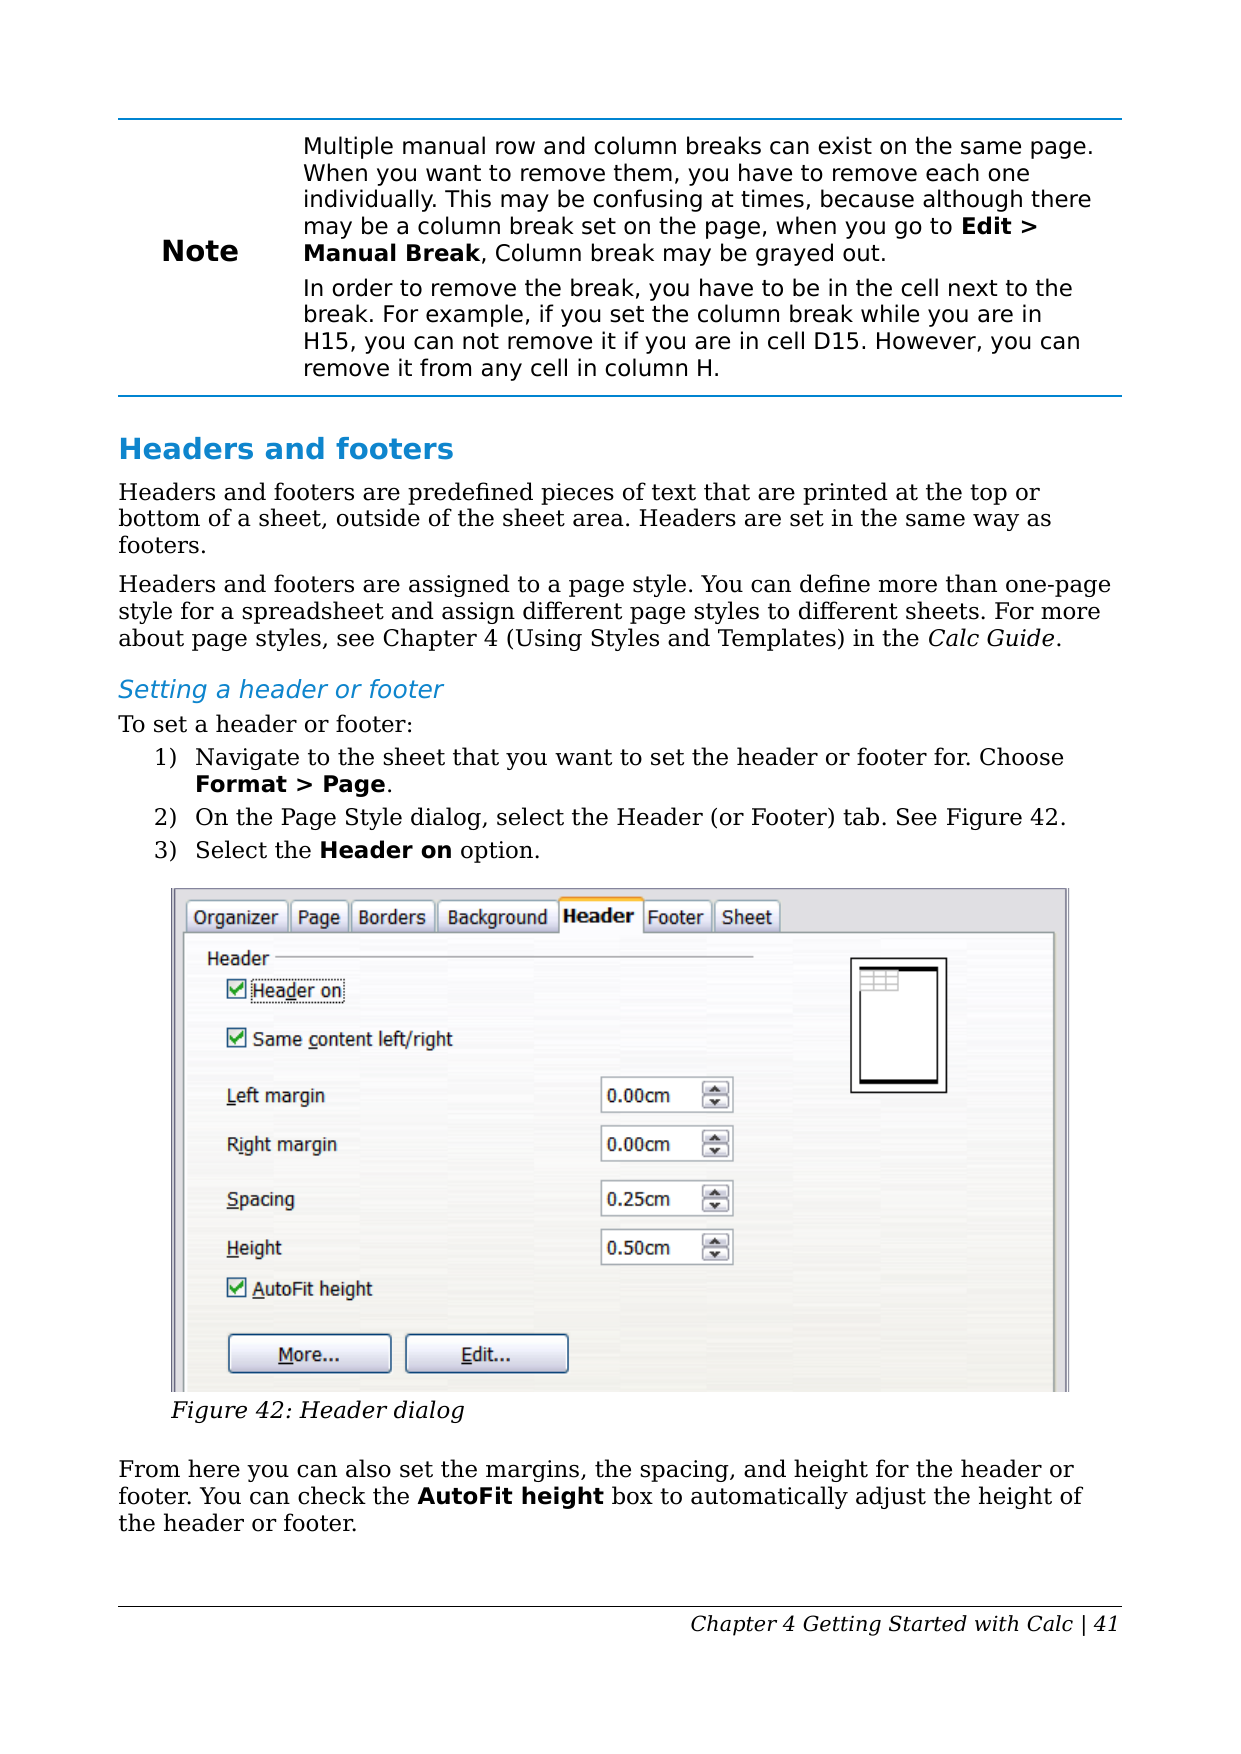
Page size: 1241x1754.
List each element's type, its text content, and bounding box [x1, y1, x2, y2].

text Figure : Header dialog [171, 1398, 1069, 1424]
subtitle Headers and footers [118, 433, 1122, 467]
text From here you can also set the margins, the spacing, and height for the header or footer. You can check the AutoFit height box to automatically adjust the height of the header or footer. [118, 1456, 1122, 1536]
text Headers and footers are assigned to a page style. You can define more than one-page style for a spreadsheet and assign different page styles to different sheets. For more about page styles, see Chapter 4 (Using Styles and Templates) in the Calc Guide. [118, 571, 1122, 651]
table_header Note [118, 120, 281, 394]
list On the Page Style dialog, select the Header (or Footer) tab. See Figure 42. [177, 804, 1122, 831]
subtitle Setting a header or footer [118, 676, 1122, 705]
table_header Multiple manual row and column breaks can exist on the same page. When you want to remove them, you have to remove each one individually. This may be confusing at times, because although there may be a column break set on the page, when you go to Edit > Manual Break, Column break may be grayed out. In order to remove the break, you have to be in the cell next to the break. For example, if you set the column break while you are in H15, you can not remove it if you are in cell D15. However, you can remove it from any cell in column H. [281, 120, 1122, 394]
list Select the Header on option. [177, 837, 1122, 864]
text Headers and footers are predefined pieces of text that are printed at the top or bottom of a sheet, outside of the sheet area. Headers are set in the same way as footers. [118, 479, 1122, 559]
list Navigate to the sheet that you want to set the header or footer for. Choose Format > Page. [177, 744, 1122, 798]
picture [171, 888, 1070, 1392]
list To set a header or footer: [118, 711, 1122, 738]
